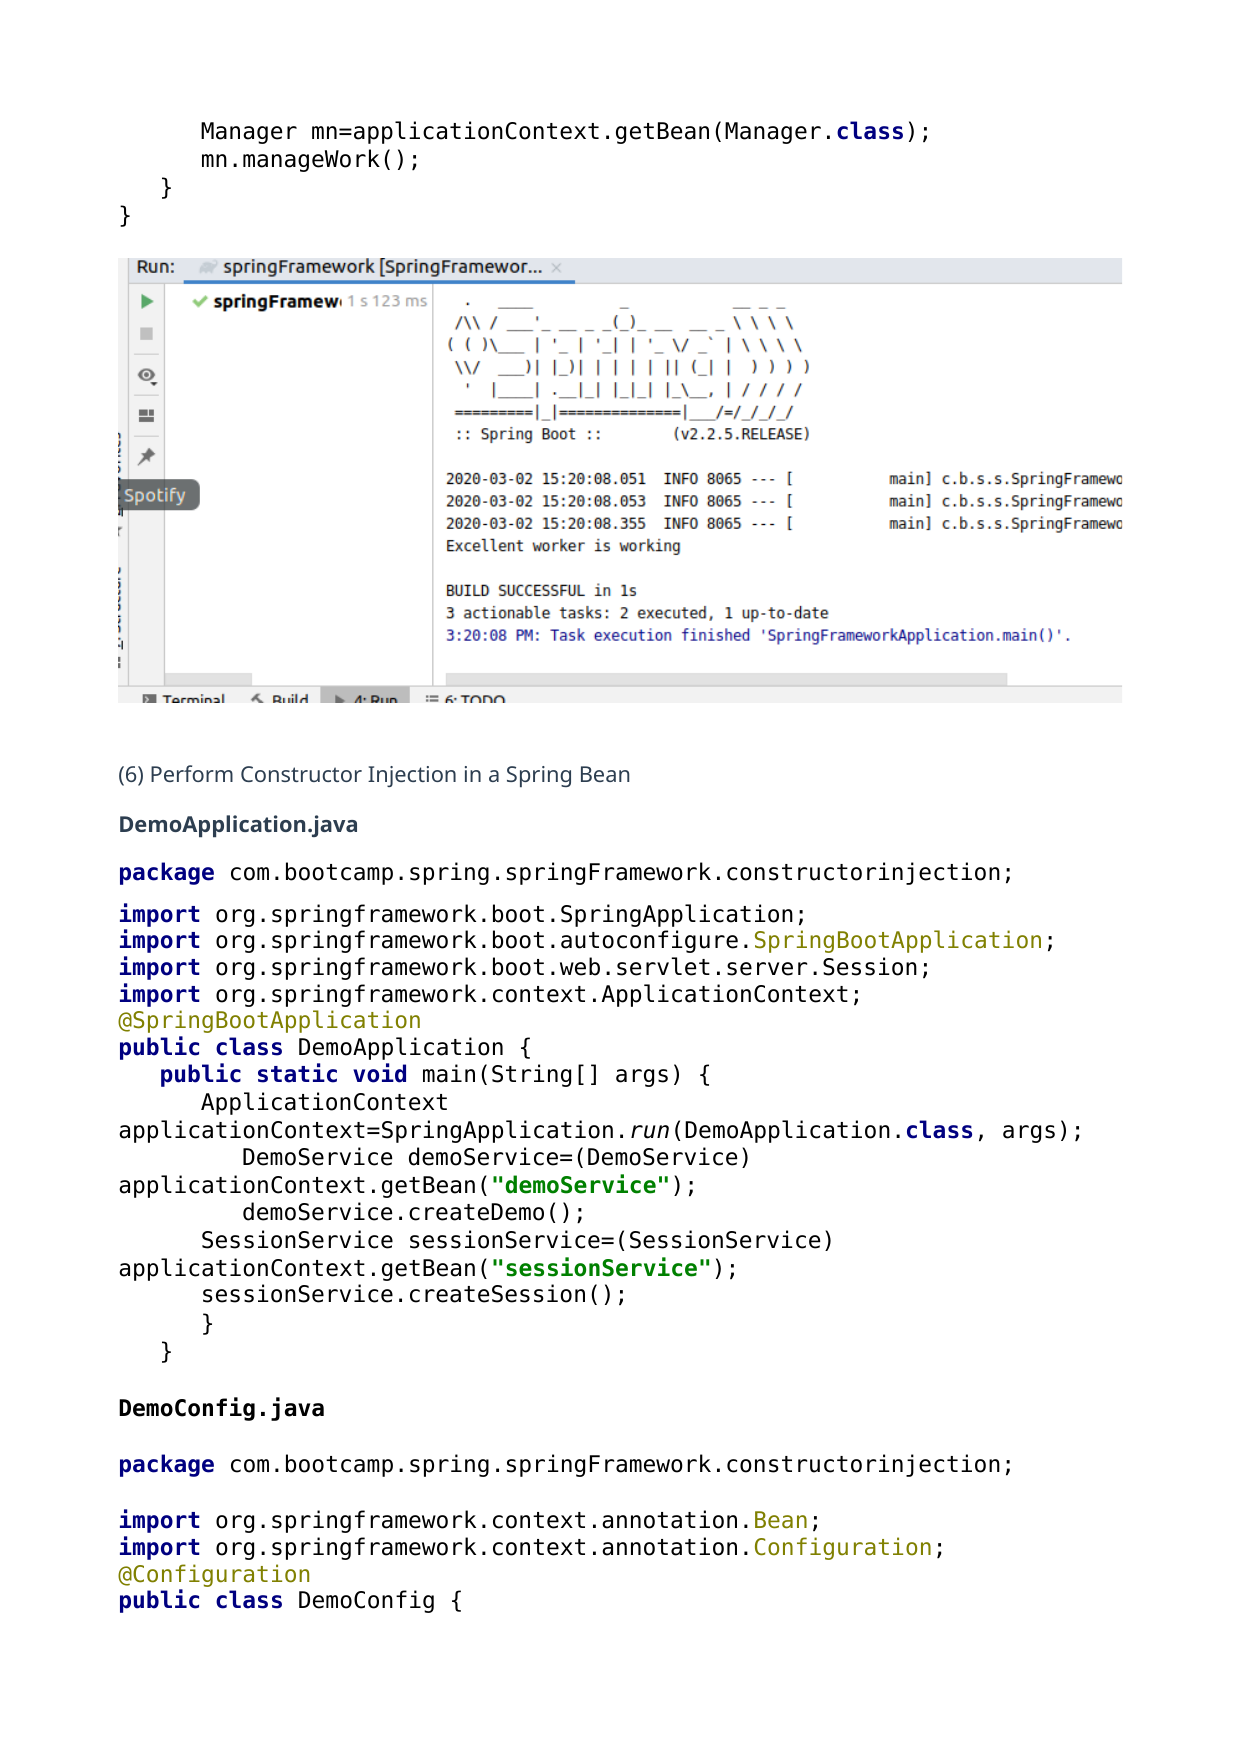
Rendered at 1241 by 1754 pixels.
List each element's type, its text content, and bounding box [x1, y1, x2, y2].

text public class DemoConfig { [118, 1588, 1122, 1614]
text DemoApplication.java [118, 809, 1122, 839]
text import org.springframework.context.annotation.Bean; [118, 1508, 1122, 1534]
text import org.springframework.context.ApplicationContext; [118, 981, 1122, 1008]
picture [118, 258, 1123, 703]
text SessionService sessionService=(SessionService) applicationContext.getBean("sessionService"); [118, 1227, 1122, 1282]
text } [118, 202, 1122, 229]
text @SpringBootApplication [118, 1008, 1122, 1034]
text ApplicationContext applicationContext=SpringApplication.run(DemoApplication.class, args); [118, 1089, 1122, 1144]
text (6) Perform Constructor Injection in a Spring Bean [118, 759, 1122, 789]
text DemoConfig.java [118, 1395, 1122, 1422]
text mn.manageWork(); [118, 146, 1122, 174]
text sessionService.createSession(); [118, 1282, 1122, 1310]
text } [118, 1310, 1122, 1338]
text } [118, 174, 1122, 202]
text @Configuration [118, 1561, 1122, 1588]
text package com.bootcamp.spring.springFramework.constructorinjection; [118, 859, 1122, 885]
text Manager mn=applicationContext.getBean(Manager.class); [118, 118, 1122, 146]
text demoService.createDemo(); [118, 1199, 1122, 1227]
text import org.springframework.context.annotation.Configuration; [118, 1534, 1122, 1561]
text import org.springframework.boot.autoconfigure.SpringBootApplication; [118, 928, 1122, 954]
text DemoService demoService=(DemoService) applicationContext.getBean("demoService"); [118, 1144, 1122, 1199]
text import org.springframework.boot.web.servlet.server.Session; [118, 954, 1122, 981]
text package com.bootcamp.spring.springFramework.constructorinjection; [118, 1452, 1122, 1478]
text public static void main(String[] args) { [118, 1061, 1122, 1089]
text public class DemoApplication { [118, 1034, 1122, 1061]
text import org.springframework.boot.SpringApplication; [118, 901, 1122, 928]
text } [118, 1338, 1122, 1366]
